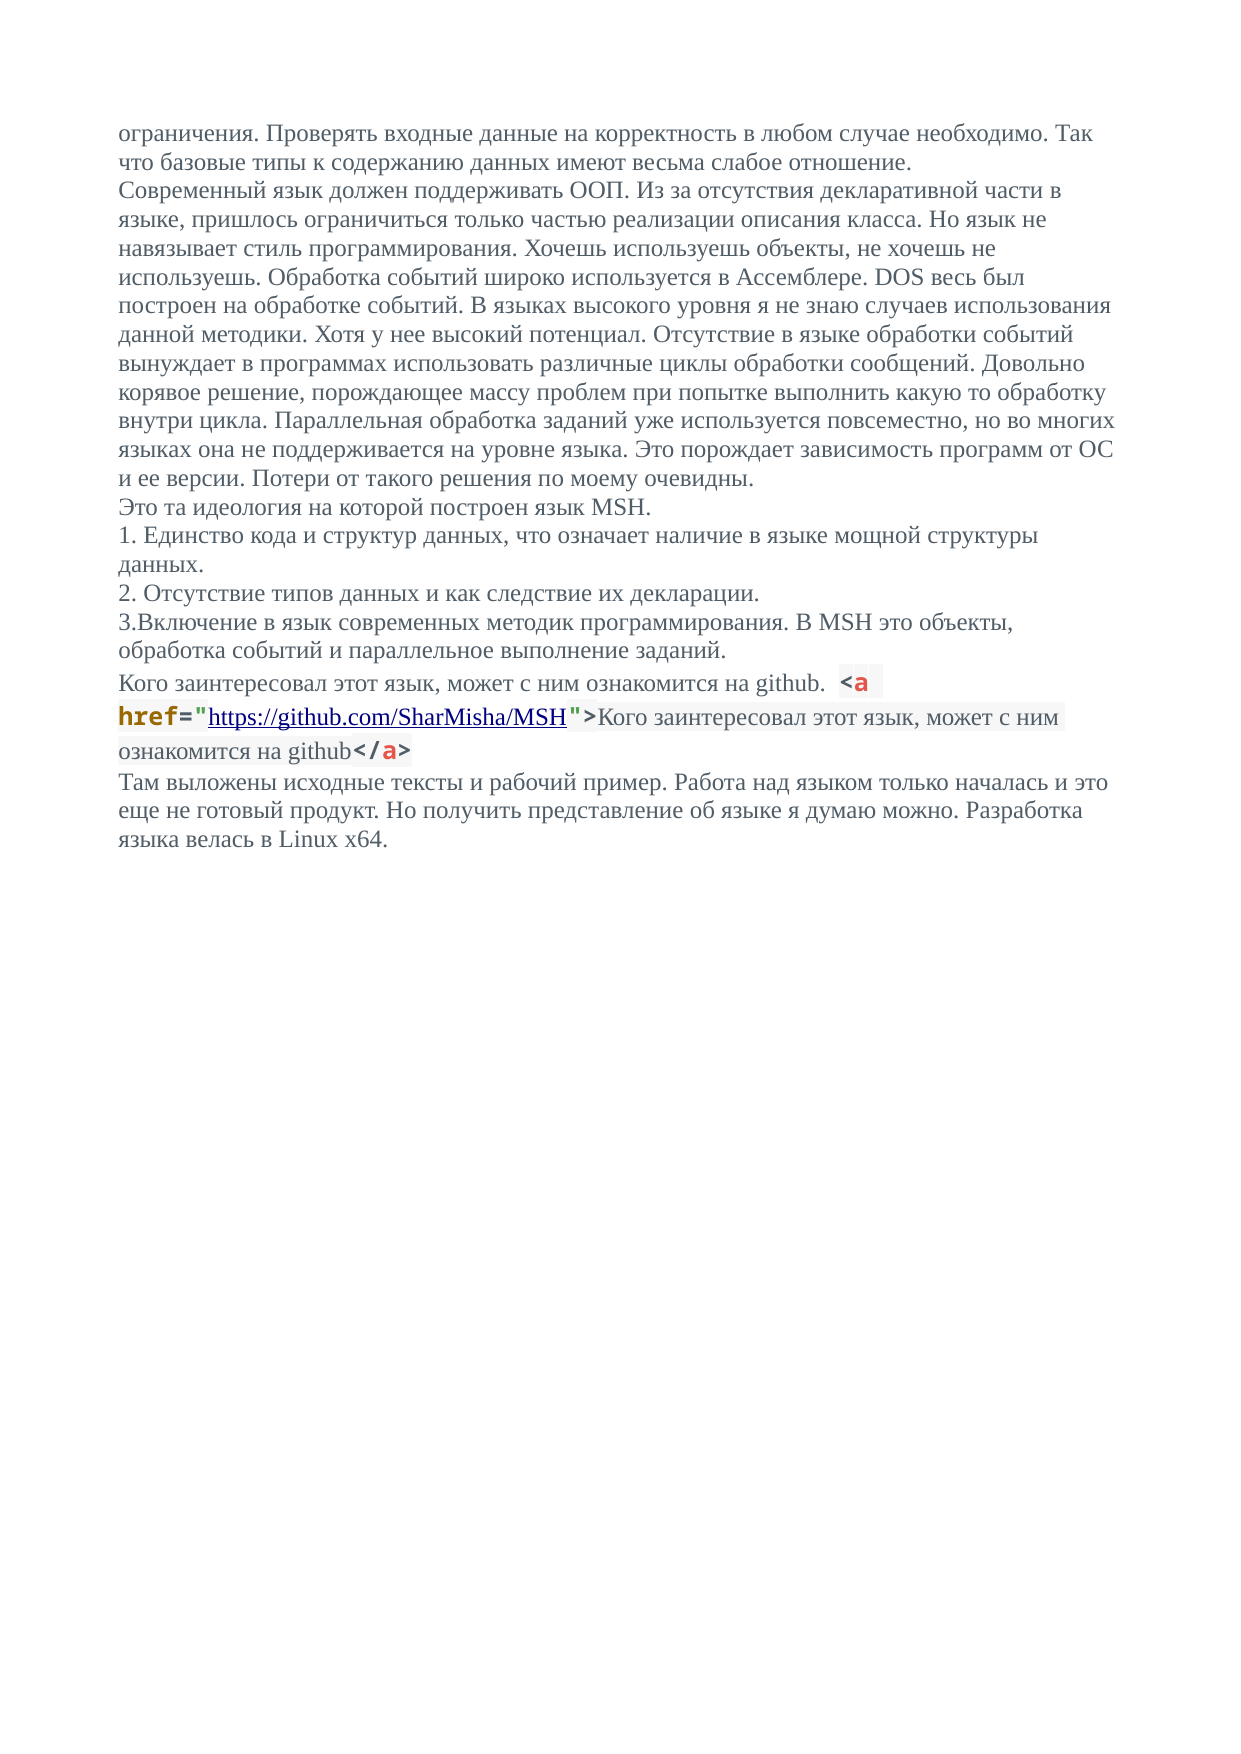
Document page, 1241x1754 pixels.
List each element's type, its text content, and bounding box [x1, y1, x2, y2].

text Это та идеология на которой построен язык MSH. [118, 492, 1122, 521]
text 1. Единство кода и структур данных, что означает наличие в языке мощной структуры данных. [118, 521, 1122, 578]
text Современный язык должен поддерживать ООП. Из за отсутствия декларативной части в языке, пришлось ограничиться только частью реализации описания класса. Но язык не навязывает стиль программирования. Хочешь используешь объекты, не хочешь не используешь. Обработка событий широко используется в Ассемблере. DOS весь был построен на обработке событий. В языках высокого уровня я не знаю случаев использования данной методики. Хотя у нее высокий потенциал. Отсутствие в языке обработки событий вынуждает в программах использовать различные циклы обработки сообщений. Довольно корявое решение, порождающее массу проблем при попытке выполнить какую то обработку внутри цикла. Параллельная обработка заданий уже используется повсеместно, но во многих языках она не поддерживается на уровне языка. Это порождает зависимость программ от ОС и ее версии. Потери от такого решения по моему очевидны. [118, 176, 1122, 492]
text Там выложены исходные тексты и рабочий пример. Работа над языком только началась и это еще не готовый продукт. Но получить представление об языке я думаю можно. Разработка языка велась в Linux x64. [118, 767, 1122, 853]
text Кого заинтересовал этот язык, может с ним ознакомится на github. <a href="https://github.com/SharMisha/MSH">Кого заинтересовал этот язык, может с ним ознакомится на github</a> [118, 664, 1122, 767]
text 2. Отсутствие типов данных и как следствие их декларации. [118, 578, 1122, 607]
text 3.Включение в язык современных методик программирования. В MSH это объекты, обработка событий и параллельное выполнение заданий. [118, 607, 1122, 664]
text ограничения. Проверять входные данные на корректность в любом случае необходимо. Так что базовые типы к содержанию данных имеют весьма слабое отношение. [118, 118, 1122, 176]
